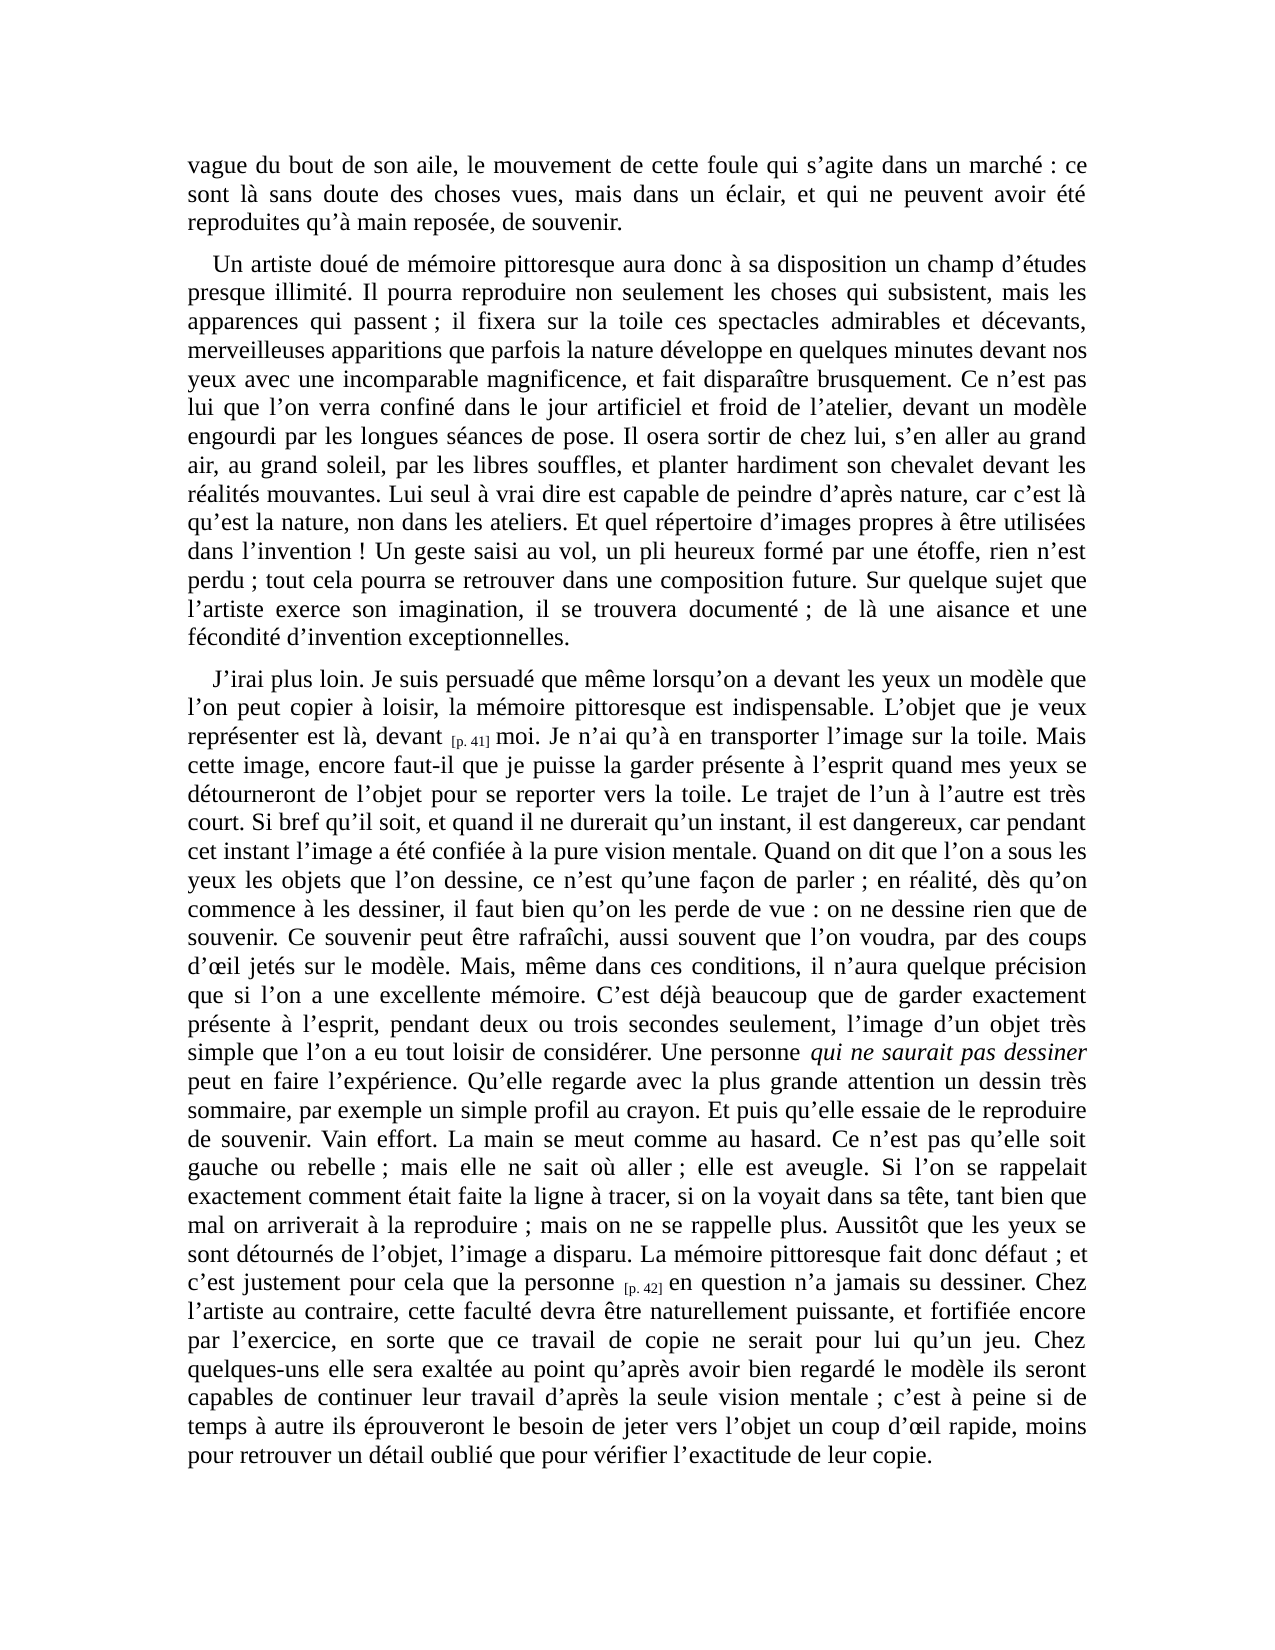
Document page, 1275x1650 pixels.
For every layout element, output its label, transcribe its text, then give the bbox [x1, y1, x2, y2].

text Un artiste doué de mémoire pittoresque aura donc à sa disposition un champ d’études presque illimité. Il pourra reproduire non seulement les choses qui subsistent, mais les apparences qui passent ; il fixera sur la toile ces spectacles admirables et décevants, merveilleuses apparitions que parfois la nature développe en quelques minutes devant nos yeux avec une incomparable magnificence, et fait disparaître brusquement. Ce n’est pas lui que l’on verra confiné dans le jour artificiel et froid de l’atelier, devant un modèle engourdi par les longues séances de pose. Il osera sortir de chez lui, s’en aller au grand air, au grand soleil, par les libres souffles, et planter hardiment son chevalet devant les réalités mouvantes. Lui seul à vrai dire est capable de peindre d’après nature, car c’est là qu’est la nature, non dans les ateliers. Et quel répertoire d’images propres à être utilisées dans l’invention ! Un geste saisi au vol, un pli heureux formé par une étoffe, rien n’est perdu ; tout cela pourra se retrouver dans une composition future. Sur quelque sujet que l’artiste exerce son imagination, il se trouvera documenté ; de là une aisance et une fécondité d’invention exceptionnelles. [187, 249, 1087, 651]
text J’irai plus loin. Je suis persuadé que même lorsqu’on a devant les yeux un modèle que l’on peut copier à loisir, la mémoire pittoresque est indispensable. L’objet que je veux représenter est là, devant [p. 41] moi. Je n’ai qu’à en transporter l’image sur la toile. Mais cette image, encore faut-il que je puisse la garder présente à l’esprit quand mes yeux se détourneront de l’objet pour se reporter vers la toile. Le trajet de l’un à l’autre est très court. Si bref qu’il soit, et quand il ne durerait qu’un instant, il est dangereux, car pendant cet instant l’image a été confiée à la pure vision mentale. Quand on dit que l’on a sous les yeux les objets que l’on dessine, ce n’est qu’une façon de parler ; en réalité, dès qu’on commence à les dessiner, il faut bien qu’on les perde de vue : on ne dessine rien que de souvenir. Ce souvenir peut être rafraîchi, aussi souvent que l’on voudra, par des coups d’œil jetés sur le modèle. Mais, même dans ces conditions, il n’aura quelque précision que si l’on a une excellente mémoire. C’est déjà beaucoup que de garder exactement présente à l’esprit, pendant deux ou trois secondes seulement, l’image d’un objet très simple que l’on a eu tout loisir de considérer. Une personne qui ne saurait pas dessiner peut en faire l’expérience. Qu’elle regarde avec la plus grande attention un dessin très sommaire, par exemple un simple profil au crayon. Et puis qu’elle essaie de le reproduire de souvenir. Vain effort. La main se meut comme au hasard. Ce n’est pas qu’elle soit gauche ou rebelle ; mais elle ne sait où aller ; elle est aveugle. Si l’on se rappelait exactement comment était faite la ligne à tracer, si on la voyait dans sa tête, tant bien que mal on arriverait à la reproduire ; mais on ne se rappelle plus. Aussitôt que les yeux se sont détournés de l’objet, l’image a disparu. La mémoire pittoresque fait donc défaut ; et c’est justement pour cela que la personne [p. 42] en question n’a jamais su dessiner. Chez l’artiste au contraire, cette faculté devra être naturellement puissante, et fortifiée encore par l’exercice, en sorte que ce travail de copie ne serait pour lui qu’un jeu. Chez quelques-uns elle sera exaltée au point qu’après avoir bien regardé le modèle ils seront capables de continuer leur travail d’après la seule vision mentale ; c’est à peine si de temps à autre ils éprouveront le besoin de jeter vers l’objet un coup d’œil rapide, moins pour retrouver un détail oublié que pour vérifier l’exactitude de leur copie. [187, 664, 1087, 1469]
text vague du bout de son aile, le mouvement de cette foule qui s’agite dans un marché : ce sont là sans doute des choses vues, mais dans un éclair, et qui ne peuvent avoir été reproduites qu’à main reposée, de souvenir. [187, 150, 1087, 236]
